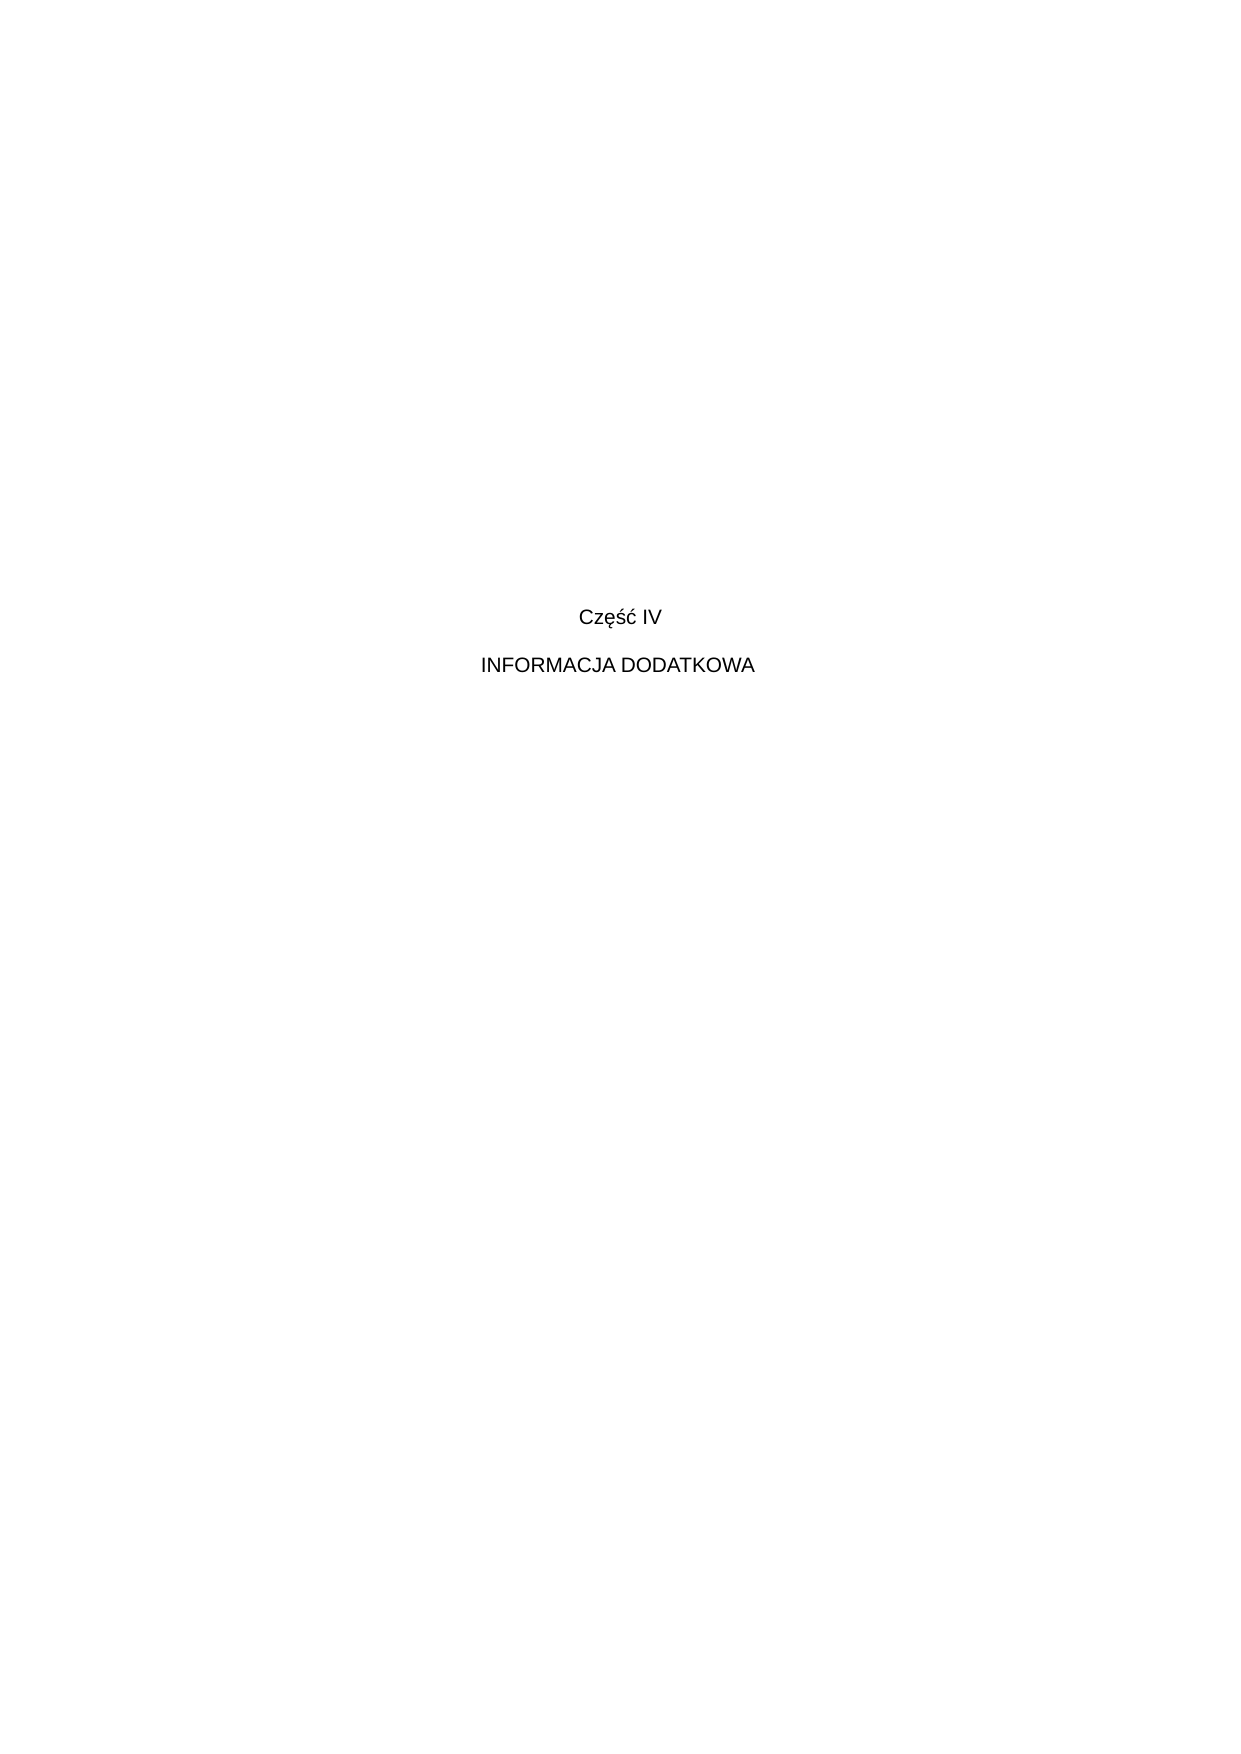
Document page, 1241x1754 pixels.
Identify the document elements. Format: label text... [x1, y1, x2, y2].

text INFORMACJA DODATKOWA [118, 652, 1122, 676]
text Część IV [118, 604, 1122, 628]
